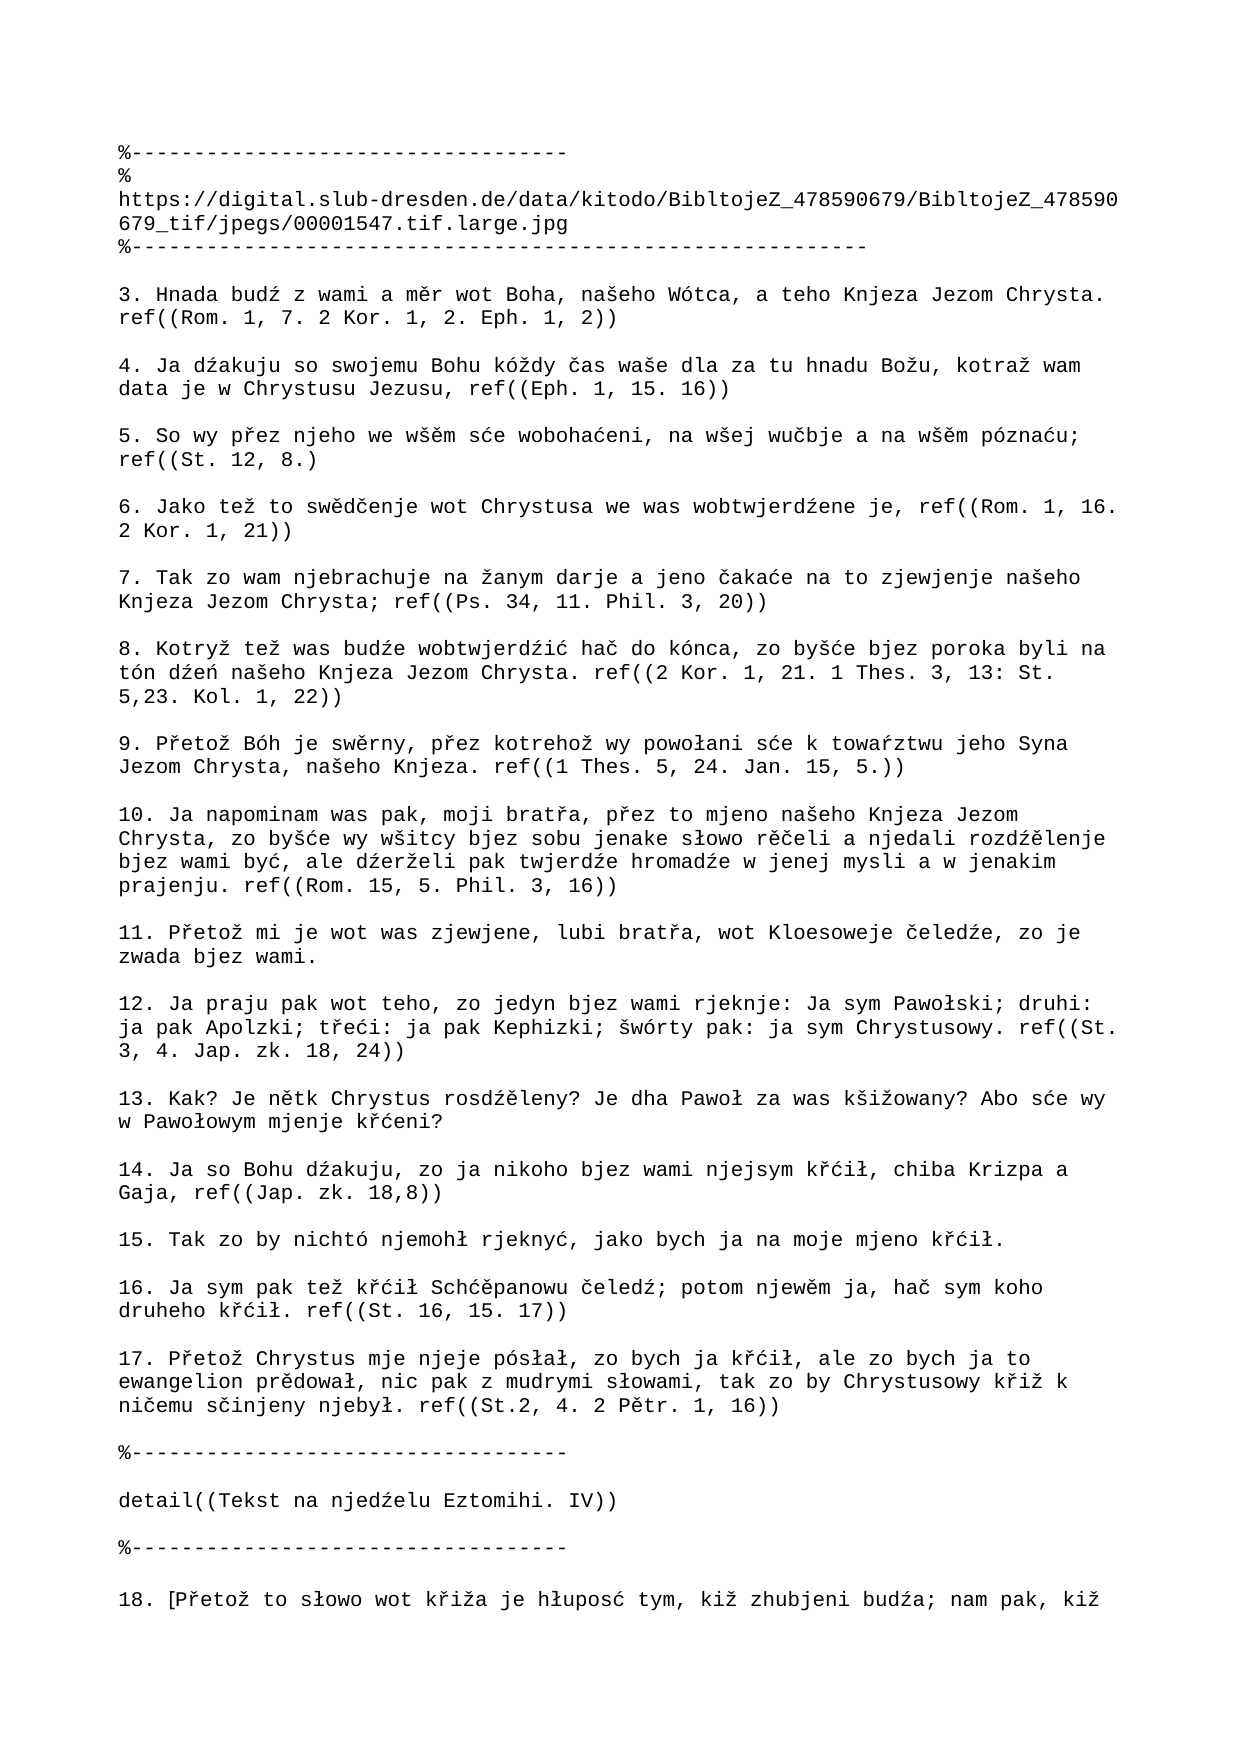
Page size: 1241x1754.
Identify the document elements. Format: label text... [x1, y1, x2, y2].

text %----------------------------------------------------------- [118, 236, 1122, 260]
text 17. Přetož Chrystus mje njeje pósłał, zo bych ja křćił, ale zo bych ja to ewangelion prědował, nic pak z mudrymi słowami, tak zo by Chrystusowy křiž k ničemu sčinjeny njebył. ref((St.2, 4. 2 Pětr. 1, 16)) [118, 1348, 1122, 1419]
text detail((Tekst na njedźelu Eztomihi. IV)) [118, 1489, 1122, 1513]
text 8. Kotryž tež was budźe wobtwjerdźić hač do kónca, zo byšće bjez poroka byli na tón dźeń našeho Knjeza Jezom Chrysta. ref((2 Kor. 1, 21. 1 Thes. 3, 13: St. 5,23. Kol. 1, 22)) [118, 638, 1122, 709]
text 10. Ja napominam was pak, moji bratřa, přez to mjeno našeho Knjeza Jezom Chrysta, zo byšće wy wšitcy bjez sobu jenake słowo rěčeli a njedali rozdźělenje bjez wami być, ale dźerželi pak twjerdźe hromadźe w jenej mysli a w jenakim prajenju. ref((Rom. 15, 5. Phil. 3, 16)) [118, 804, 1122, 898]
text 9. Přetož Bóh je swěrny, přez kotrehož wy powołani sće k towaŕztwu jeho Syna Jezom Chrysta, našeho Knjeza. ref((1 Thes. 5, 24. Jan. 15, 5.)) [118, 733, 1122, 780]
text %----------------------------------- [118, 1442, 1122, 1466]
text 12. Ja praju pak wot teho, zo jedyn bjez wami rjeknje: Ja sym Pawołski; druhi: ja pak Apolzki; třeći: ja pak Kephizki; šwórty pak: ja sym Chrystusowy. ref((St. 3, 4. Jap. zk. 18, 24)) [118, 993, 1122, 1064]
text 18. [Přetož to słowo wot křiža je hłuposć tym, kiž zhubjeni budźa; nam pak, kiž [118, 1584, 1122, 1613]
text 13. Kak? Je nětk Chrystus rosdźěleny? Je dha Pawoł za was kšižowany? Abo sće wy w Pawołowym mjenje křćeni? [118, 1088, 1122, 1135]
text %----------------------------------- [118, 1537, 1122, 1561]
text 4. Ja dźakuju so swojemu Bohu kóždy čas waše dla za tu hnadu Božu, kotraž wam data je w Chrystusu Jezusu, ref((Eph. 1, 15. 16)) [118, 354, 1122, 402]
text %----------------------------------- [118, 142, 1122, 165]
text 14. Ja so Bohu dźakuju, zo ja nikoho bjez wami njejsym křćił, chiba Krizpa a Gaja, ref((Jap. zk. 18,8)) [118, 1158, 1122, 1206]
text 7. Tak zo wam njebrachuje na žanym darje a jeno čakaće na to zjewjenje našeho Knjeza Jezom Chrysta; ref((Ps. 34, 11. Phil. 3, 20)) [118, 567, 1122, 615]
text 5. So wy přez njeho we wšěm sće wobohaćeni, na wšej wučbje a na wšěm póznaću; ref((St. 12, 8.) [118, 426, 1122, 473]
text 16. Ja sym pak tež křćił Schćěpanowu čeledź; potom njewěm ja, hač sym koho druheho křćił. ref((St. 16, 15. 17)) [118, 1277, 1122, 1324]
text 11. Přetož mi je wot was zjewjene, lubi bratřa, wot Kloesoweje čeledźe, zo je zwada bjez wami. [118, 922, 1122, 969]
text 6. Jako tež to swědčenje wot Chrystusa we was wobtwjerdźene je, ref((Rom. 1, 16. 2 Kor. 1, 21)) [118, 496, 1122, 544]
text 3. Hnada budź z wami a měr wot Boha, našeho Wótca, a teho Knjeza Jezom Chrysta. ref((Rom. 1, 7. 2 Kor. 1, 2. Eph. 1, 2)) [118, 284, 1122, 331]
text 15. Tak zo by nichtó njemohł rjeknyć, jako bych ja na moje mjeno křćił. [118, 1229, 1122, 1253]
text % https://digital.slub-dresden.de/data/kitodo/BibltojeZ_478590679/BibltojeZ_478590679_tif/jpegs/00001547.tif.large.jpg [118, 165, 1122, 236]
